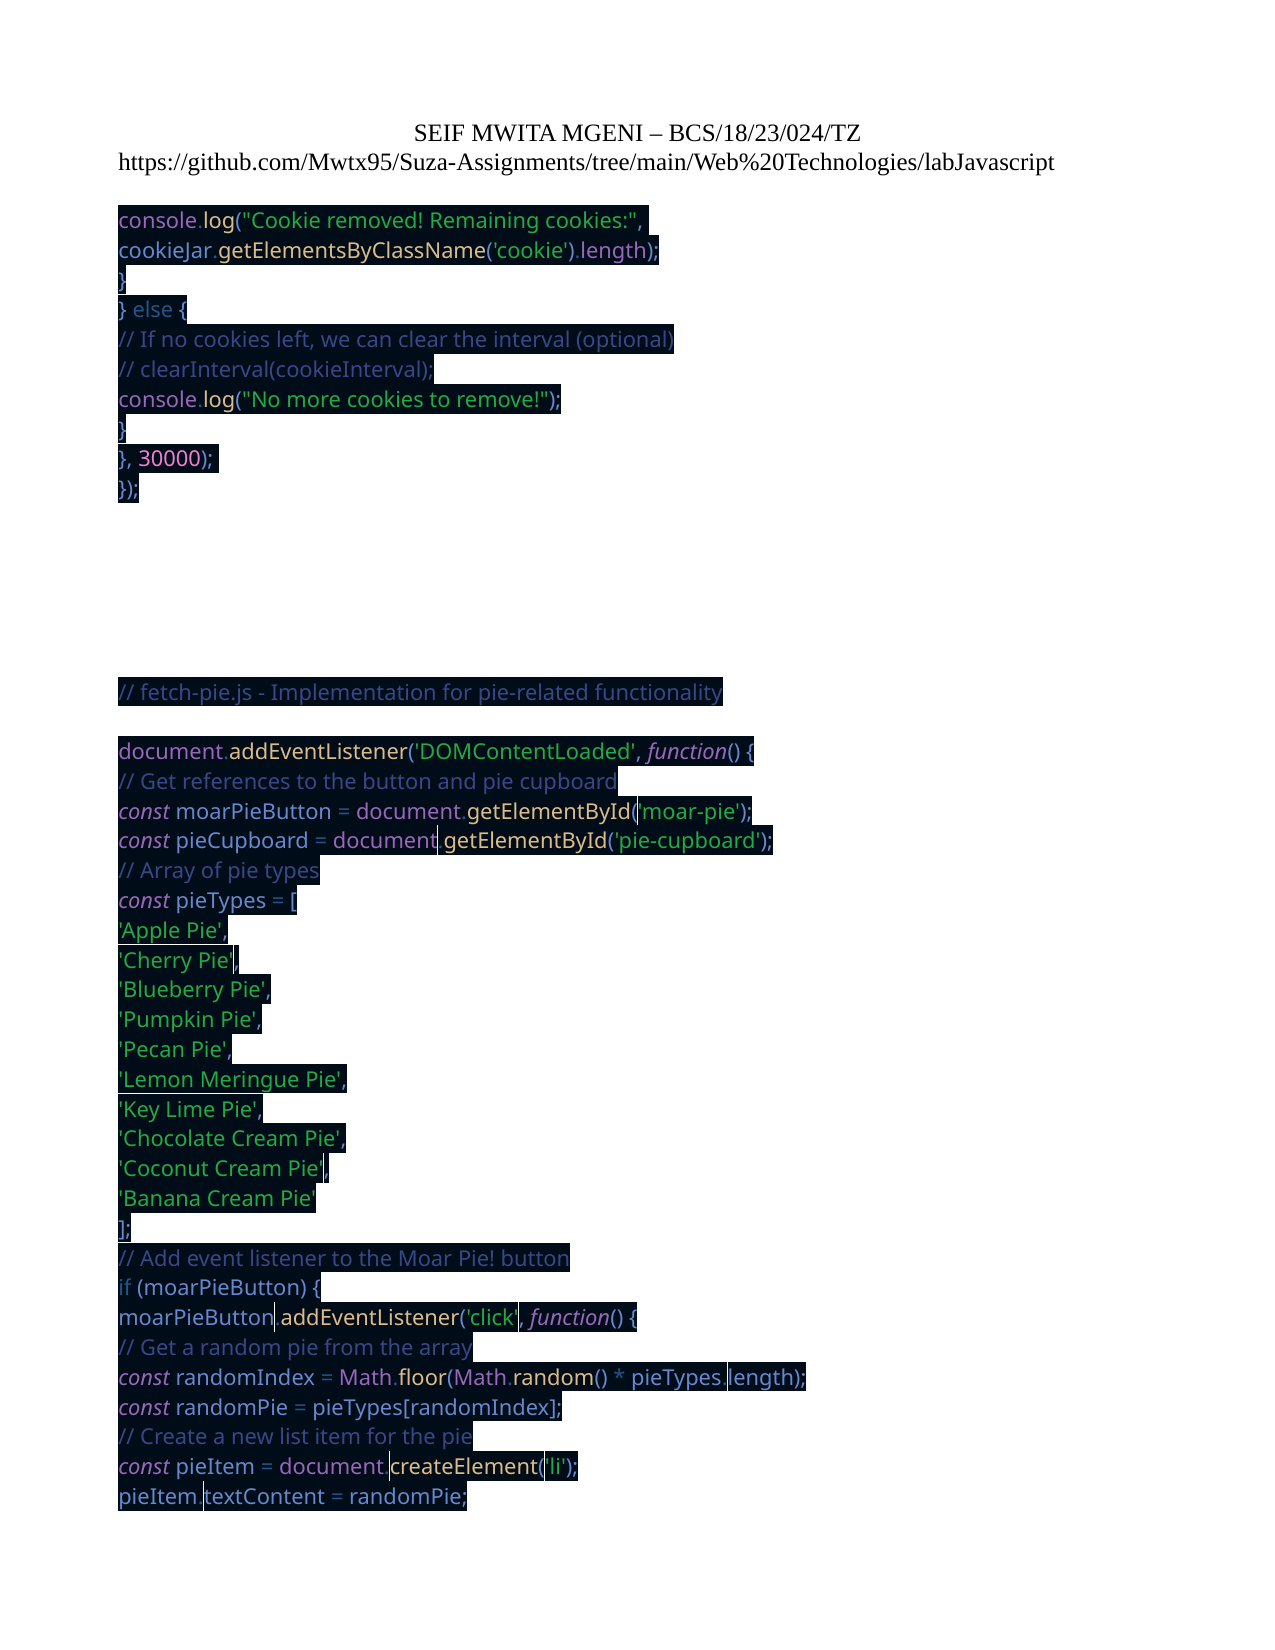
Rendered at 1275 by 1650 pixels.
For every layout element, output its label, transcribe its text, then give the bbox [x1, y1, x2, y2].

text // Array of pie types [118, 855, 1157, 885]
text 'Blueberry Pie', [118, 974, 1157, 1004]
text 'Pumpkin Pie', [118, 1004, 1157, 1034]
text 'Coconut Cream Pie', [118, 1153, 1157, 1183]
text } [118, 265, 1157, 294]
text } [118, 414, 1157, 443]
text // fetch-pie.js - Implementation for pie-related functionality [118, 677, 1157, 706]
text ]; [118, 1213, 1157, 1242]
text // Get a random pie from the array [118, 1332, 1157, 1362]
text 'Key Lime Pie', [118, 1093, 1157, 1123]
text // clearInterval(cookieInterval); [118, 354, 1157, 384]
text // If no cookies left, we can clear the interval (optional) [118, 324, 1157, 354]
text document.addEventListener('DOMContentLoaded', function() { [118, 736, 1157, 766]
text const moarPieButton = document.getElementById('moar-pie'); [118, 796, 1157, 825]
text 'Banana Cream Pie' [118, 1183, 1157, 1213]
text moarPieButton.addEventListener('click', function() { [118, 1302, 1157, 1332]
text } else { [118, 294, 1157, 324]
text if (moarPieButton) { [118, 1272, 1157, 1302]
text const randomIndex = Math.floor(Math.random() * pieTypes.length); [118, 1362, 1157, 1391]
text 'Pecan Pie', [118, 1034, 1157, 1064]
text const randomPie = pieTypes[randomIndex]; [118, 1391, 1157, 1421]
text }, 30000); [118, 443, 1157, 473]
text const pieCupboard = document.getElementById('pie-cupboard'); [118, 825, 1157, 855]
text console.log("Cookie removed! Remaining cookies:", cookieJar.getElementsByClassName('cookie').length); [118, 205, 1157, 265]
text // Get references to the button and pie cupboard [118, 766, 1157, 796]
text 'Apple Pie', [118, 915, 1157, 944]
text }); [118, 473, 1157, 503]
text // Add event listener to the Moar Pie! button [118, 1242, 1157, 1272]
text const pieTypes = [ [118, 885, 1157, 915]
text 'Chocolate Cream Pie', [118, 1123, 1157, 1153]
text 'Lemon Meringue Pie', [118, 1064, 1157, 1093]
text // Create a new list item for the pie [118, 1421, 1157, 1451]
text pieItem.textContent = randomPie; [118, 1481, 1157, 1511]
text console.log("No more cookies to remove!"); [118, 384, 1157, 414]
text 'Cherry Pie', [118, 944, 1157, 974]
text const pieItem = document.createElement('li'); [118, 1451, 1157, 1481]
